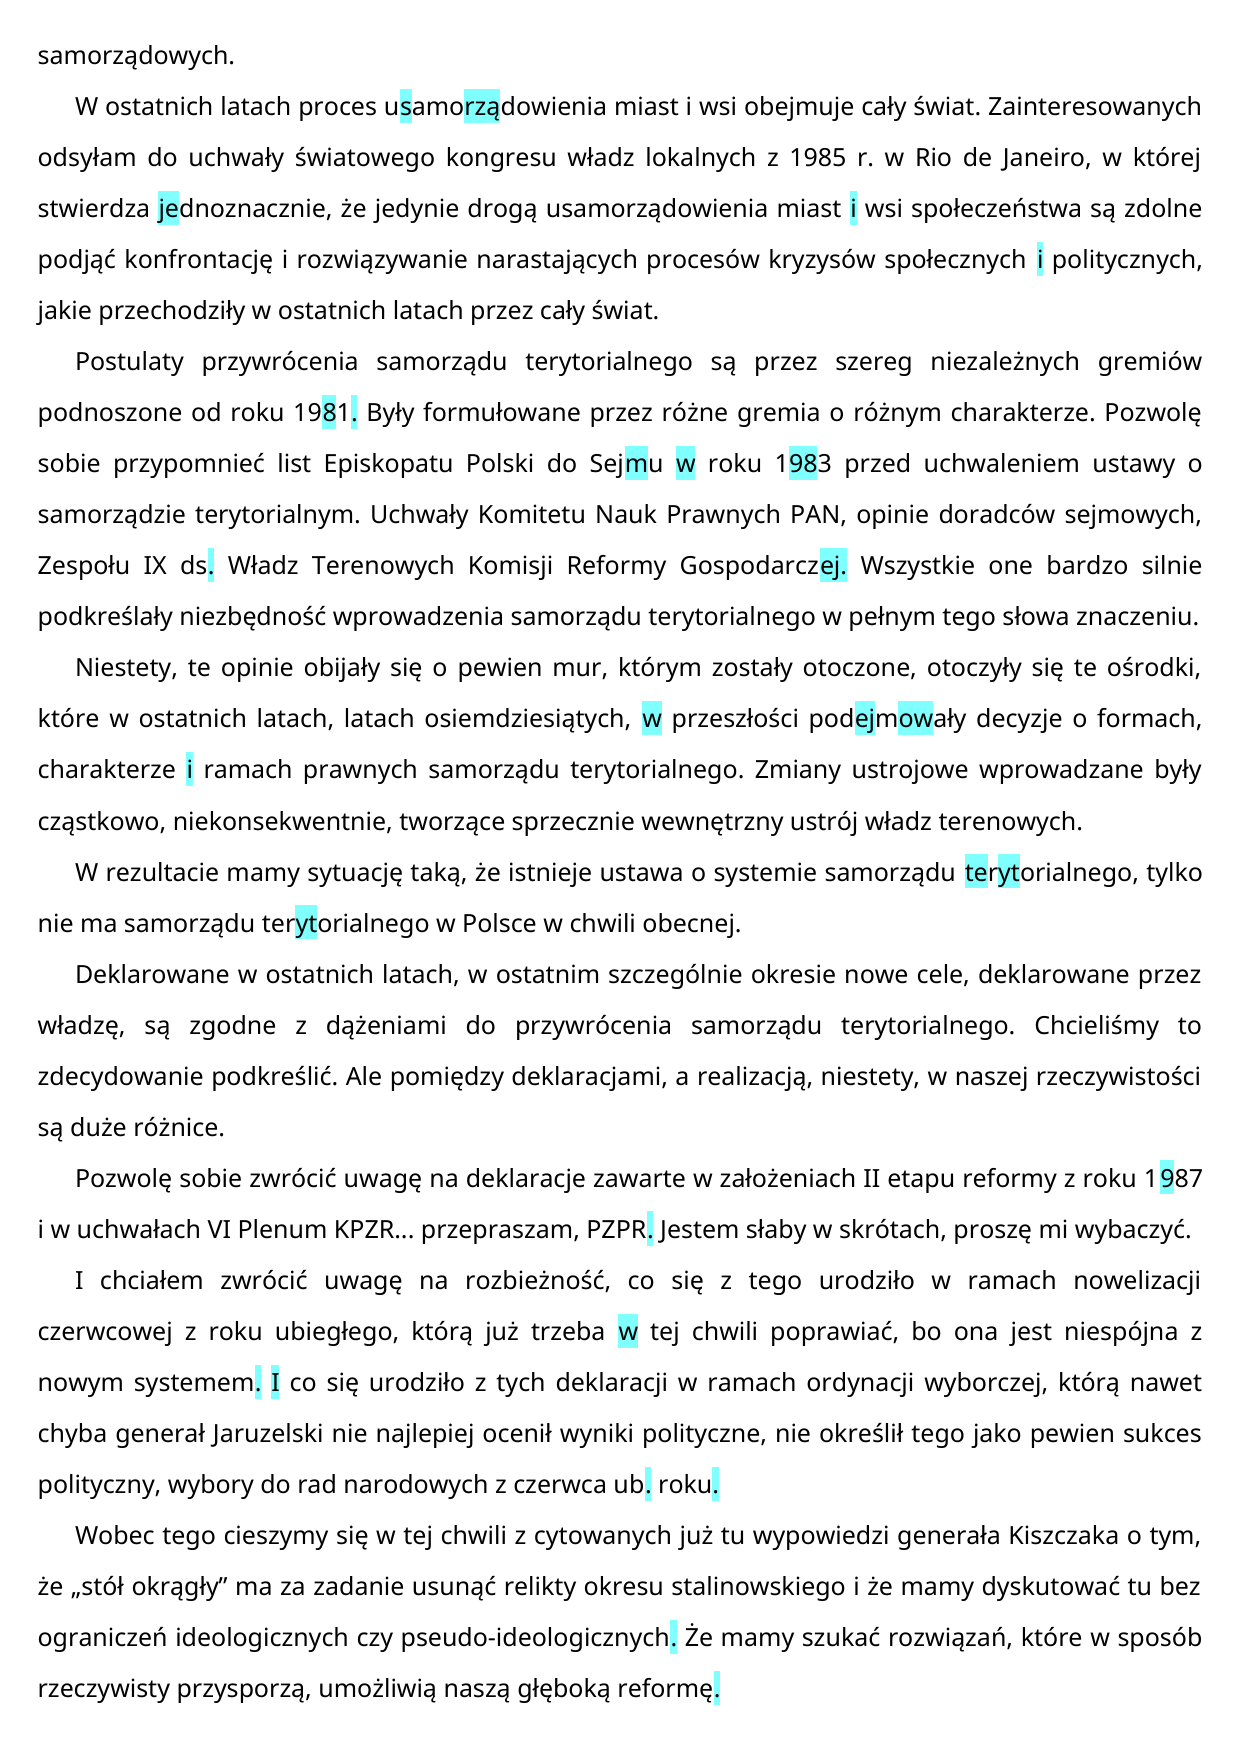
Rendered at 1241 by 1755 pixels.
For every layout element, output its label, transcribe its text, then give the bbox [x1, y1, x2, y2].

text Pozwolę sobie zwrócić uwagę na deklaracje zawarte w założeniach II etapu reformy z roku 1987 i w uchwałach VI Plenum KPZR... przepraszam, PZPR. Jestem słaby w skrótach, proszę mi wybaczyć. [37, 1160, 1203, 1246]
text Postulaty przywrócenia samorządu terytorialnego są przez szereg niezależnych gremiów podnoszone od roku 1981. Były formułowane przez różne gremia o różnym charakterze. Pozwolę sobie przypomnieć list Episkopatu Polski do Sejmu w roku 1983 przed uchwaleniem ustawy o samorządzie terytorialnym. Uchwały Komitetu Nauk Prawnych PAN, opinie doradców sejmowych, Zespołu IX ds. Władz Terenowych Komisji Reformy Gospodarczej. Wszystkie one bardzo silnie podkreślały niezbędność wprowadzenia samorządu terytorialnego w pełnym tego słowa znaczeniu. [37, 344, 1203, 633]
text W ostatnich latach proces usamorządowienia miast i wsi obejmuje cały świat. Zainteresowanych odsyłam do uchwały światowego kongresu władz lokalnych z 1985 r. w Rio de Janeiro, w której stwierdza jednoznacznie, że jedynie drogą usamorządowienia miast i wsi społeczeństwa są zdolne podjąć konfrontację i rozwiązywanie narastających procesów kryzysów społecznych i politycznych, jakie przechodziły w ostatnich latach przez cały świat. [37, 88, 1203, 327]
text samorządowych. [37, 37, 1203, 72]
text Deklarowane w ostatnich latach, w ostatnim szczególnie okresie nowe cele, deklarowane przez władzę, są zgodne z dążeniami do przywrócenia samorządu terytorialnego. Chcieliśmy to zdecydowanie podkreślić. Ale pomiędzy deklaracjami, a realizacją, niestety, w naszej rzeczywistości są duże różnice. [37, 956, 1203, 1143]
text Wobec tego cieszymy się w tej chwili z cytowanych już tu wypowiedzi generała Kiszczaka o tym, że „stół okrągły” ma za zadanie usunąć relikty okresu stalinowskiego i że mamy dyskutować tu bez ograniczeń ideologicznych czy pseudo-ideologicznych. Że mamy szukać rozwiązań, które w sposób rzeczywisty przysporzą, umożliwią naszą głęboką reformę. [37, 1518, 1203, 1705]
text I chciałem zwrócić uwagę na rozbieżność, co się z tego urodziło w ramach nowelizacji czerwcowej z roku ubiegłego, którą już trzeba w tej chwili poprawiać, bo ona jest niespójna z nowym systemem. I co się urodziło z tych deklaracji w ramach ordynacji wyborczej, którą nawet chyba generał Jaruzelski nie najlepiej ocenił wyniki polityczne, nie określił tego jako pewien sukces polityczny, wybory do rad narodowych z czerwca ub. roku. [37, 1262, 1203, 1501]
text W rezultacie mamy sytuację taką, że istnieje ustawa o systemie samorządu terytorialnego, tylko nie ma samorządu terytorialnego w Polsce w chwili obecnej. [37, 854, 1203, 939]
text Niestety, te opinie obijały się o pewien mur, którym zostały otoczone, otoczyły się te ośrodki, które w ostatnich latach, latach osiemdziesiątych, w przeszłości podejmowały decyzje o formach, charakterze i ramach prawnych samorządu terytorialnego. Zmiany ustrojowe wprowadzane były cząstkowo, niekonsekwentnie, tworzące sprzecznie wewnętrzny ustrój władz terenowych. [37, 650, 1203, 837]
